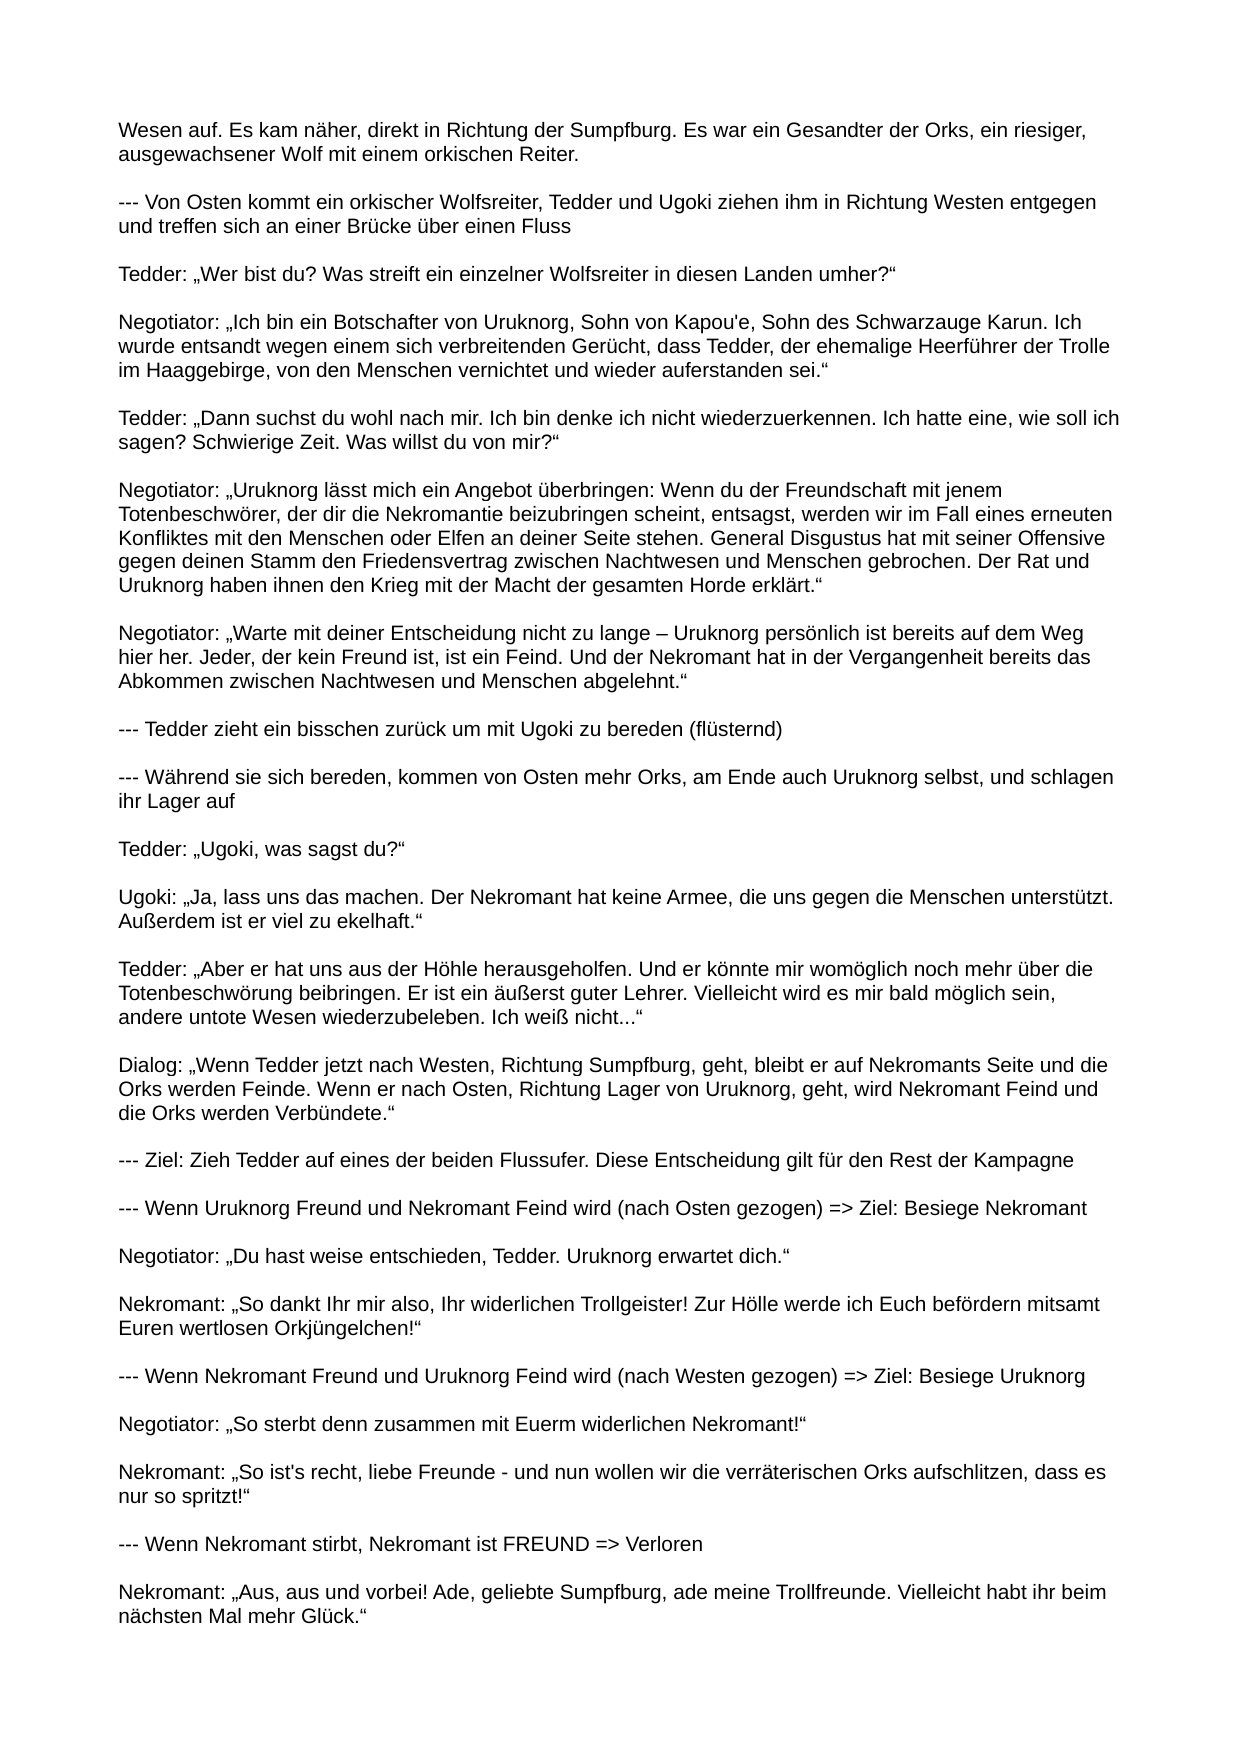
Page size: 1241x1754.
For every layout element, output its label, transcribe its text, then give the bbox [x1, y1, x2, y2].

text Negotiator: „So sterbt denn zusammen mit Euerm widerlichen Nekromant!“ [118, 1412, 1122, 1436]
text --- Wenn Nekromant Freund und Uruknorg Feind wird (nach Westen gezogen) => Ziel: Besiege Uruknorg [118, 1364, 1122, 1388]
text --- Ziel: Zieh Tedder auf eines der beiden Flussufer. Diese Entscheidung gilt für den Rest der Kampagne [118, 1148, 1122, 1172]
text --- Wenn Uruknorg Freund und Nekromant Feind wird (nach Osten gezogen) => Ziel: Besiege Nekromant [118, 1196, 1122, 1220]
text Ugoki: „Ja, lass uns das machen. Der Nekromant hat keine Armee, die uns gegen die Menschen unterstützt. Außerdem ist er viel zu ekelhaft.“ [118, 885, 1122, 933]
text Tedder: „Aber er hat uns aus der Höhle herausgeholfen. Und er könnte mir womöglich noch mehr über die Totenbeschwörung beibringen. Er ist ein äußerst guter Lehrer. Vielleicht wird es mir bald möglich sein, andere untote Wesen wiederzubeleben. Ich weiß nicht...“ [118, 957, 1122, 1028]
text Nekromant: „So dankt Ihr mir also, Ihr widerlichen Trollgeister! Zur Hölle werde ich Euch befördern mitsamt Euren wertlosen Orkjüngelchen!“ [118, 1292, 1122, 1340]
text Wesen auf. Es kam näher, direkt in Richtung der Sumpfburg. Es war ein Gesandter der Orks, ein riesiger, ausgewachsener Wolf mit einem orkischen Reiter. [118, 118, 1122, 166]
text Negotiator: „Warte mit deiner Entscheidung nicht zu lange – Uruknorg persönlich ist bereits auf dem Weg hier her. Jeder, der kein Freund ist, ist ein Feind. Und der Nekromant hat in der Vergangenheit bereits das Abkommen zwischen Nachtwesen und Menschen abgelehnt.“ [118, 621, 1122, 693]
text --- Tedder zieht ein bisschen zurück um mit Ugoki zu bereden (flüsternd) [118, 717, 1122, 741]
text Negotiator: „Du hast weise entschieden, Tedder. Uruknorg erwartet dich.“ [118, 1244, 1122, 1268]
text Negotiator: „Ich bin ein Botschafter von Uruknorg, Sohn von Kapou'e, Sohn des Schwarzauge Karun. Ich wurde entsandt wegen einem sich verbreitenden Gerücht, dass Tedder, der ehemalige Heerführer der Trolle im Haaggebirge, von den Menschen vernichtet und wieder auferstanden sei.“ [118, 310, 1122, 382]
text Nekromant: „Aus, aus und vorbei! Ade, geliebte Sumpfburg, ade meine Trollfreunde. Vielleicht habt ihr beim nächsten Mal mehr Glück.“ [118, 1579, 1122, 1627]
text Dialog: „Wenn Tedder jetzt nach Westen, Richtung Sumpfburg, geht, bleibt er auf Nekromants Seite und die Orks werden Feinde. Wenn er nach Osten, Richtung Lager von Uruknorg, geht, wird Nekromant Feind und die Orks werden Verbündete.“ [118, 1052, 1122, 1124]
text --- Von Osten kommt ein orkischer Wolfsreiter, Tedder und Ugoki ziehen ihm in Richtung Westen entgegen und treffen sich an einer Brücke über einen Fluss [118, 190, 1122, 238]
text --- Während sie sich bereden, kommen von Osten mehr Orks, am Ende auch Uruknorg selbst, und schlagen ihr Lager auf [118, 765, 1122, 813]
text Tedder: „Wer bist du? Was streift ein einzelner Wolfsreiter in diesen Landen umher?“ [118, 262, 1122, 286]
text --- Wenn Nekromant stirbt, Nekromant ist FREUND => Verloren [118, 1532, 1122, 1556]
text Nekromant: „So ist's recht, liebe Freunde - und nun wollen wir die verräterischen Orks aufschlitzen, dass es nur so spritzt!“ [118, 1460, 1122, 1508]
text Tedder: „Dann suchst du wohl nach mir. Ich bin denke ich nicht wiederzuerkennen. Ich hatte eine, wie soll ich sagen? Schwierige Zeit. Was willst du von mir?“ [118, 406, 1122, 453]
text Tedder: „Ugoki, was sagst du?“ [118, 837, 1122, 861]
text Negotiator: „Uruknorg lässt mich ein Angebot überbringen: Wenn du der Freundschaft mit jenem Totenbeschwörer, der dir die Nekromantie beizubringen scheint, entsagst, werden wir im Fall eines erneuten Konfliktes mit den Menschen oder Elfen an deiner Seite stehen. General Disgustus hat mit seiner Offensive gegen deinen Stamm den Friedensvertrag zwischen Nachtwesen und Menschen gebrochen. Der Rat und Uruknorg haben ihnen den Krieg mit der Macht der gesamten Horde erklärt.“ [118, 477, 1122, 597]
